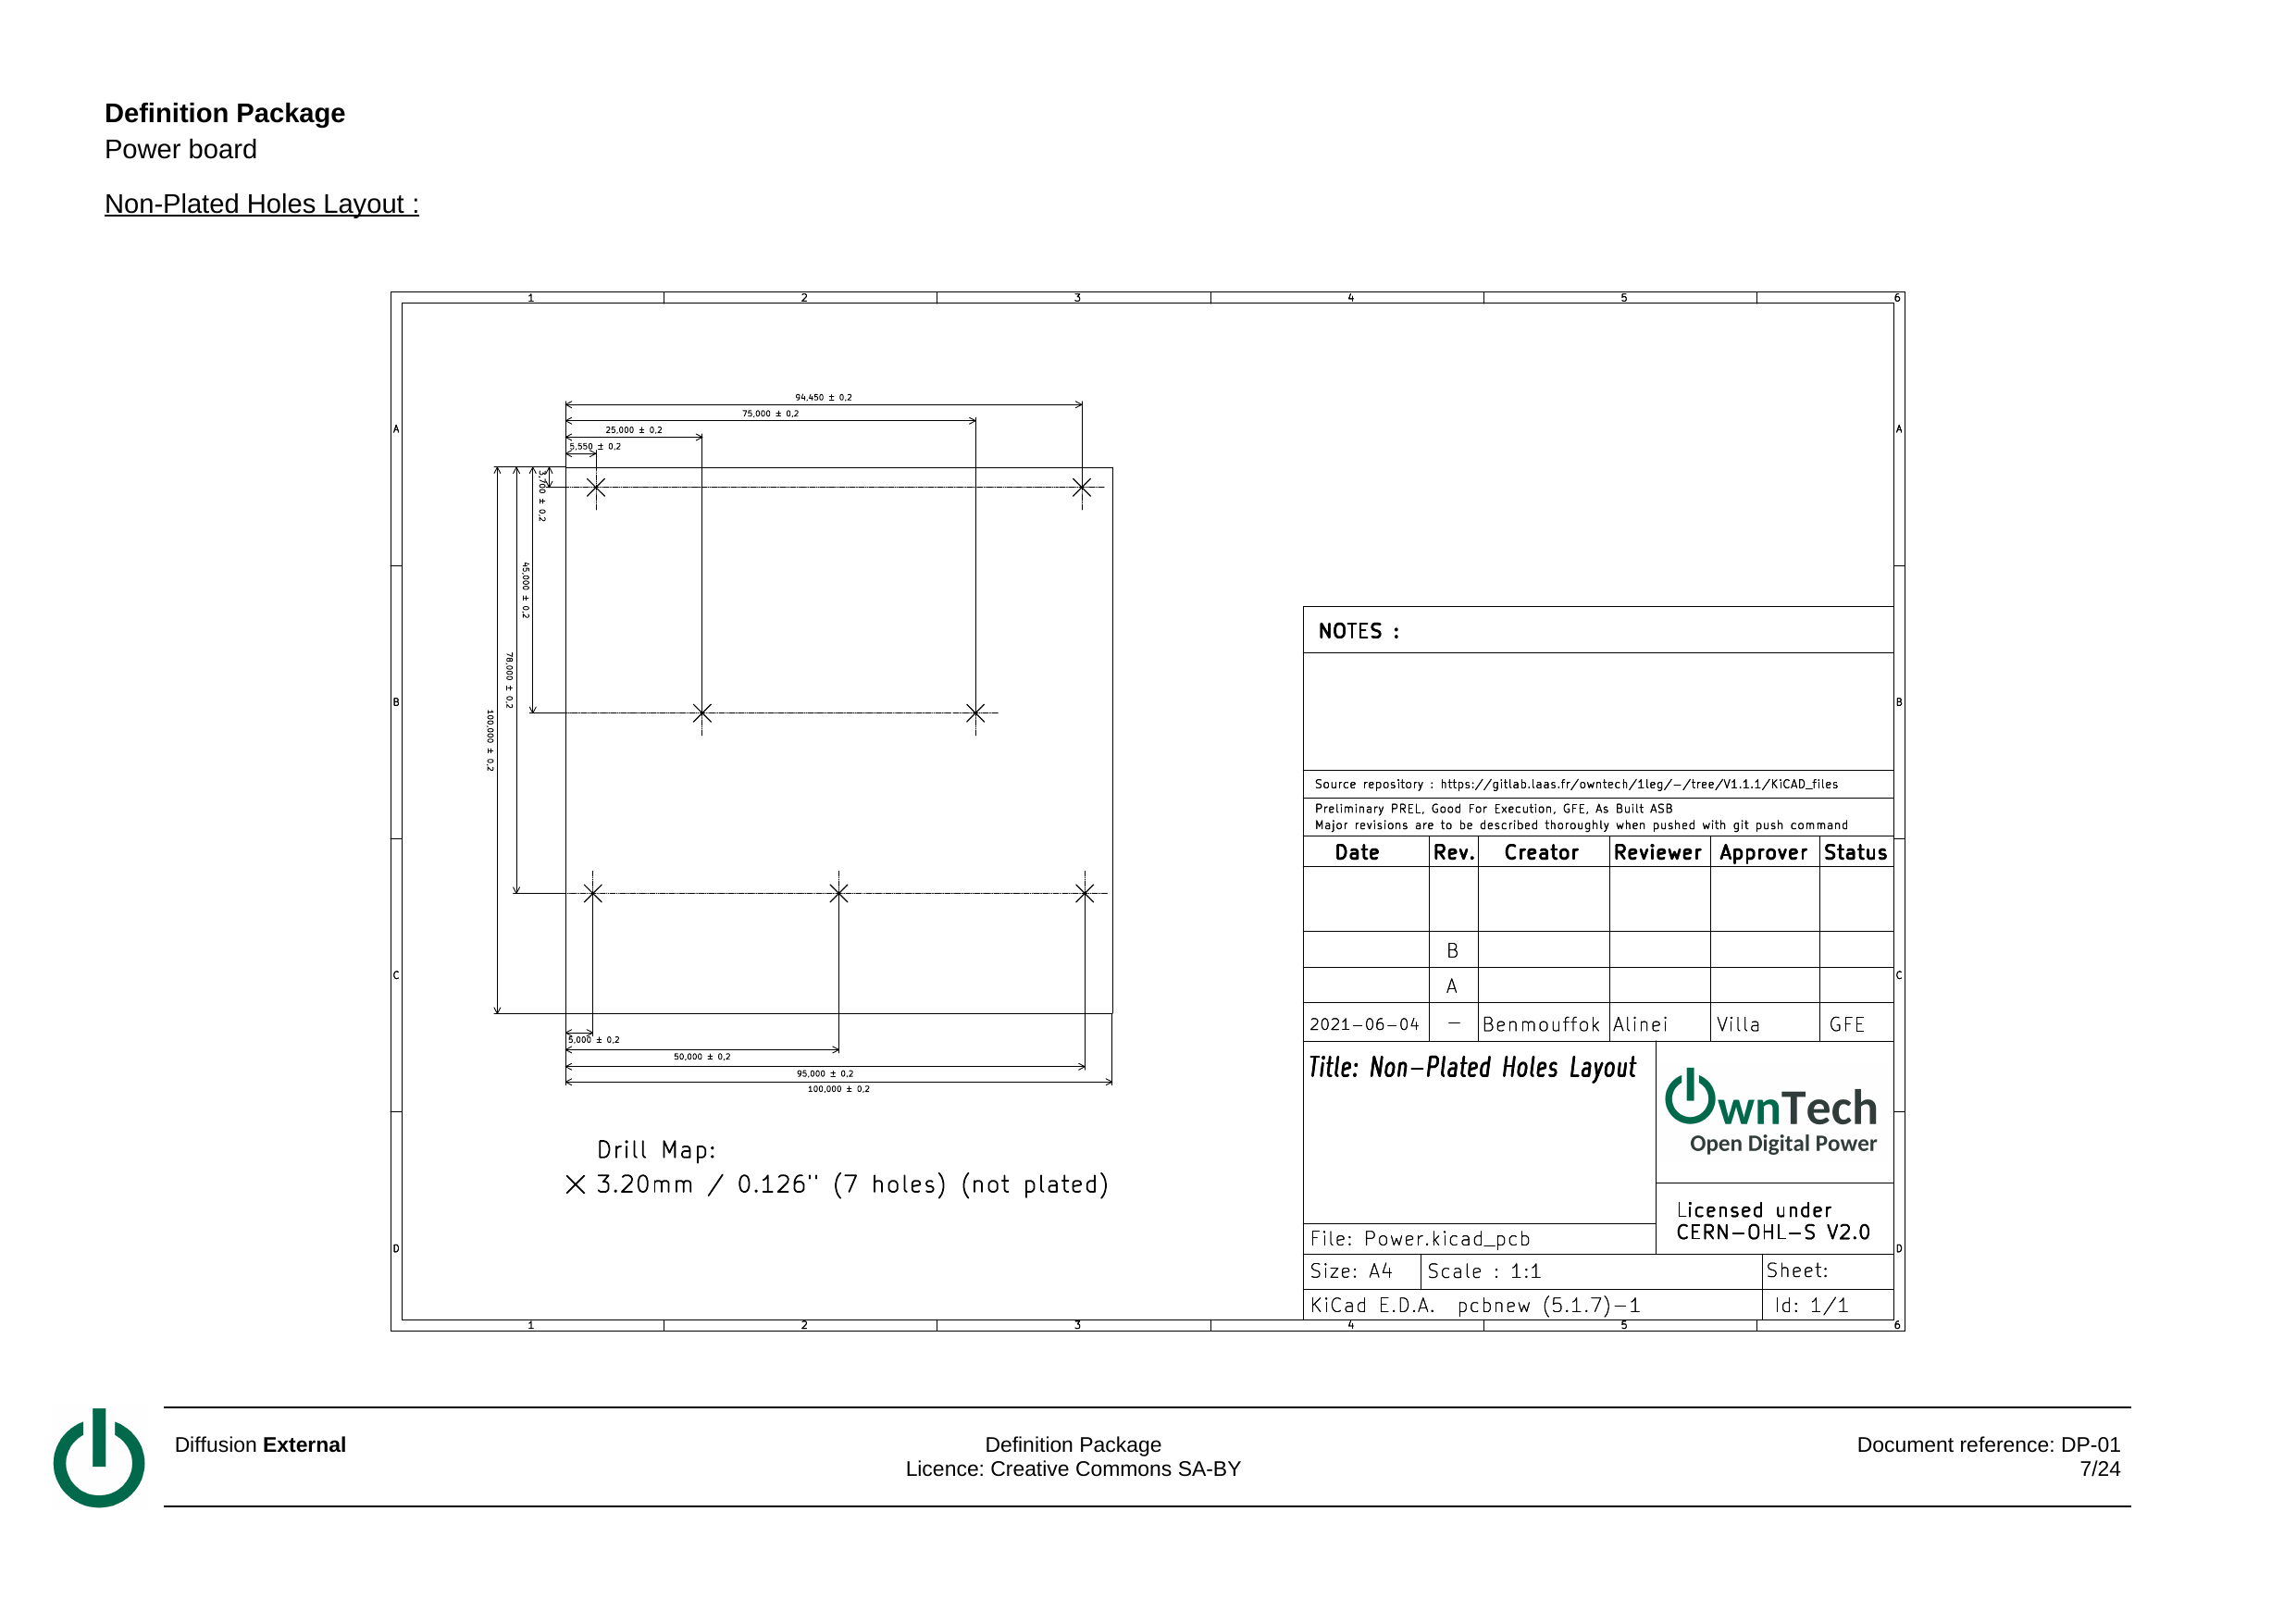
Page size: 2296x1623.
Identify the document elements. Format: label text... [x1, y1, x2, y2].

subtitle Non-Plated Holes Layout : [419, 188, 2191, 219]
picture [51, 1405, 56, 1510]
